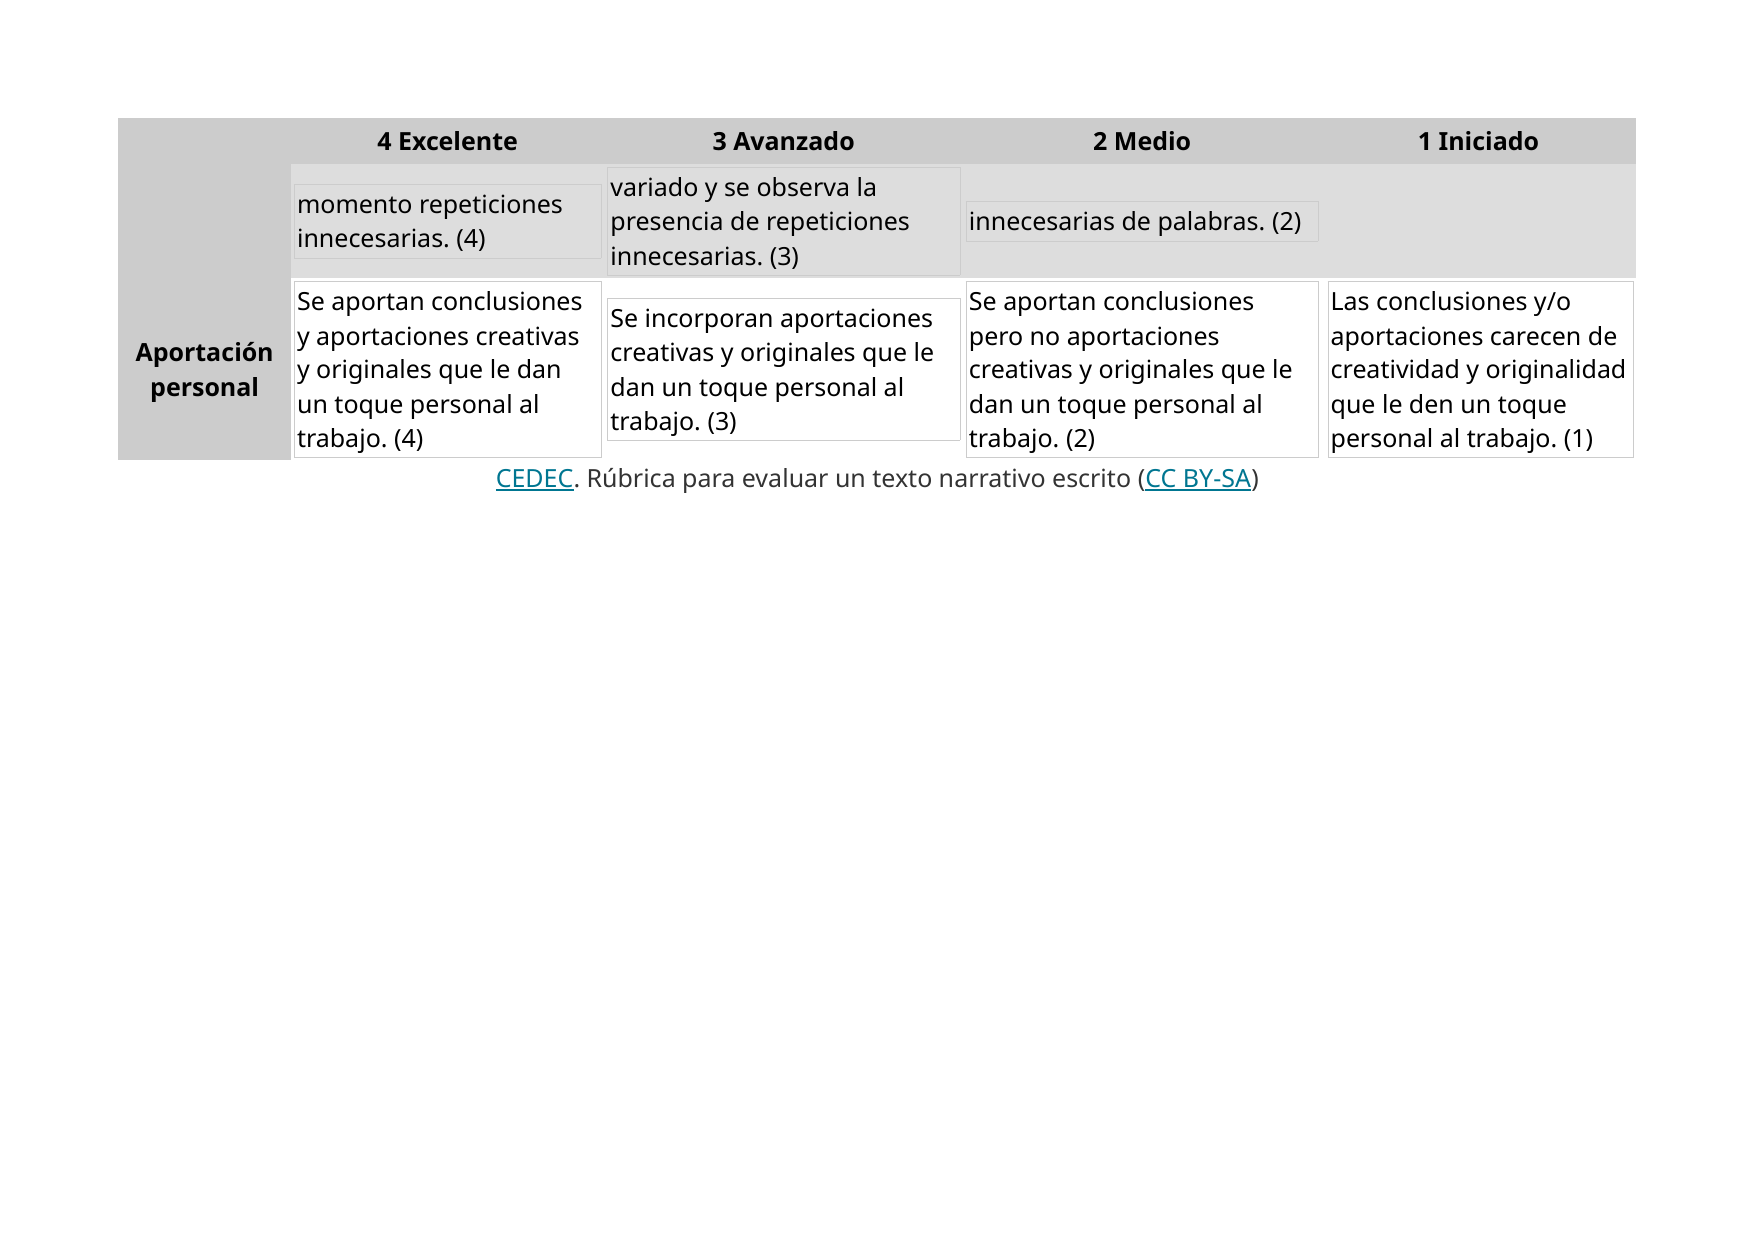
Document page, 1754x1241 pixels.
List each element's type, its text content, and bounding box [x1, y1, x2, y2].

table_header 3 Avanzado [604, 118, 963, 164]
table_cell [118, 164, 291, 278]
table_cell Se incorporan aportaciones creativas y originales que le dan un toque personal al trabajo. (3) [604, 278, 963, 460]
table_cell Se aportan conclusiones y aportaciones creativas y originales que le dan un toque personal al trabajo. (4) [291, 278, 604, 460]
text CEDEC. Rúbrica para evaluar un texto narrativo escrito (CC BY-SA) [118, 460, 1636, 494]
table_cell Aportación personal [118, 278, 291, 460]
table_header [118, 118, 291, 164]
table_cell innecesarias de palabras. (2) [963, 164, 1321, 278]
table_cell momento repeticiones innecesarias. (4) [291, 164, 604, 278]
table_cell Las conclusiones y/o aportaciones carecen de creatividad y originalidad que le den un toque personal al trabajo. (1) [1321, 278, 1636, 460]
table_cell [1321, 164, 1636, 278]
table_cell variado y se observa la presencia de repeticiones innecesarias. (3) [604, 164, 963, 278]
table_header 4 Excelente [291, 118, 604, 164]
table_header 1 Iniciado [1321, 118, 1636, 164]
table_cell Se aportan conclusiones pero no aportaciones creativas y originales que le dan un toque personal al trabajo. (2) [963, 278, 1321, 460]
table_header 2 Medio [963, 118, 1321, 164]
